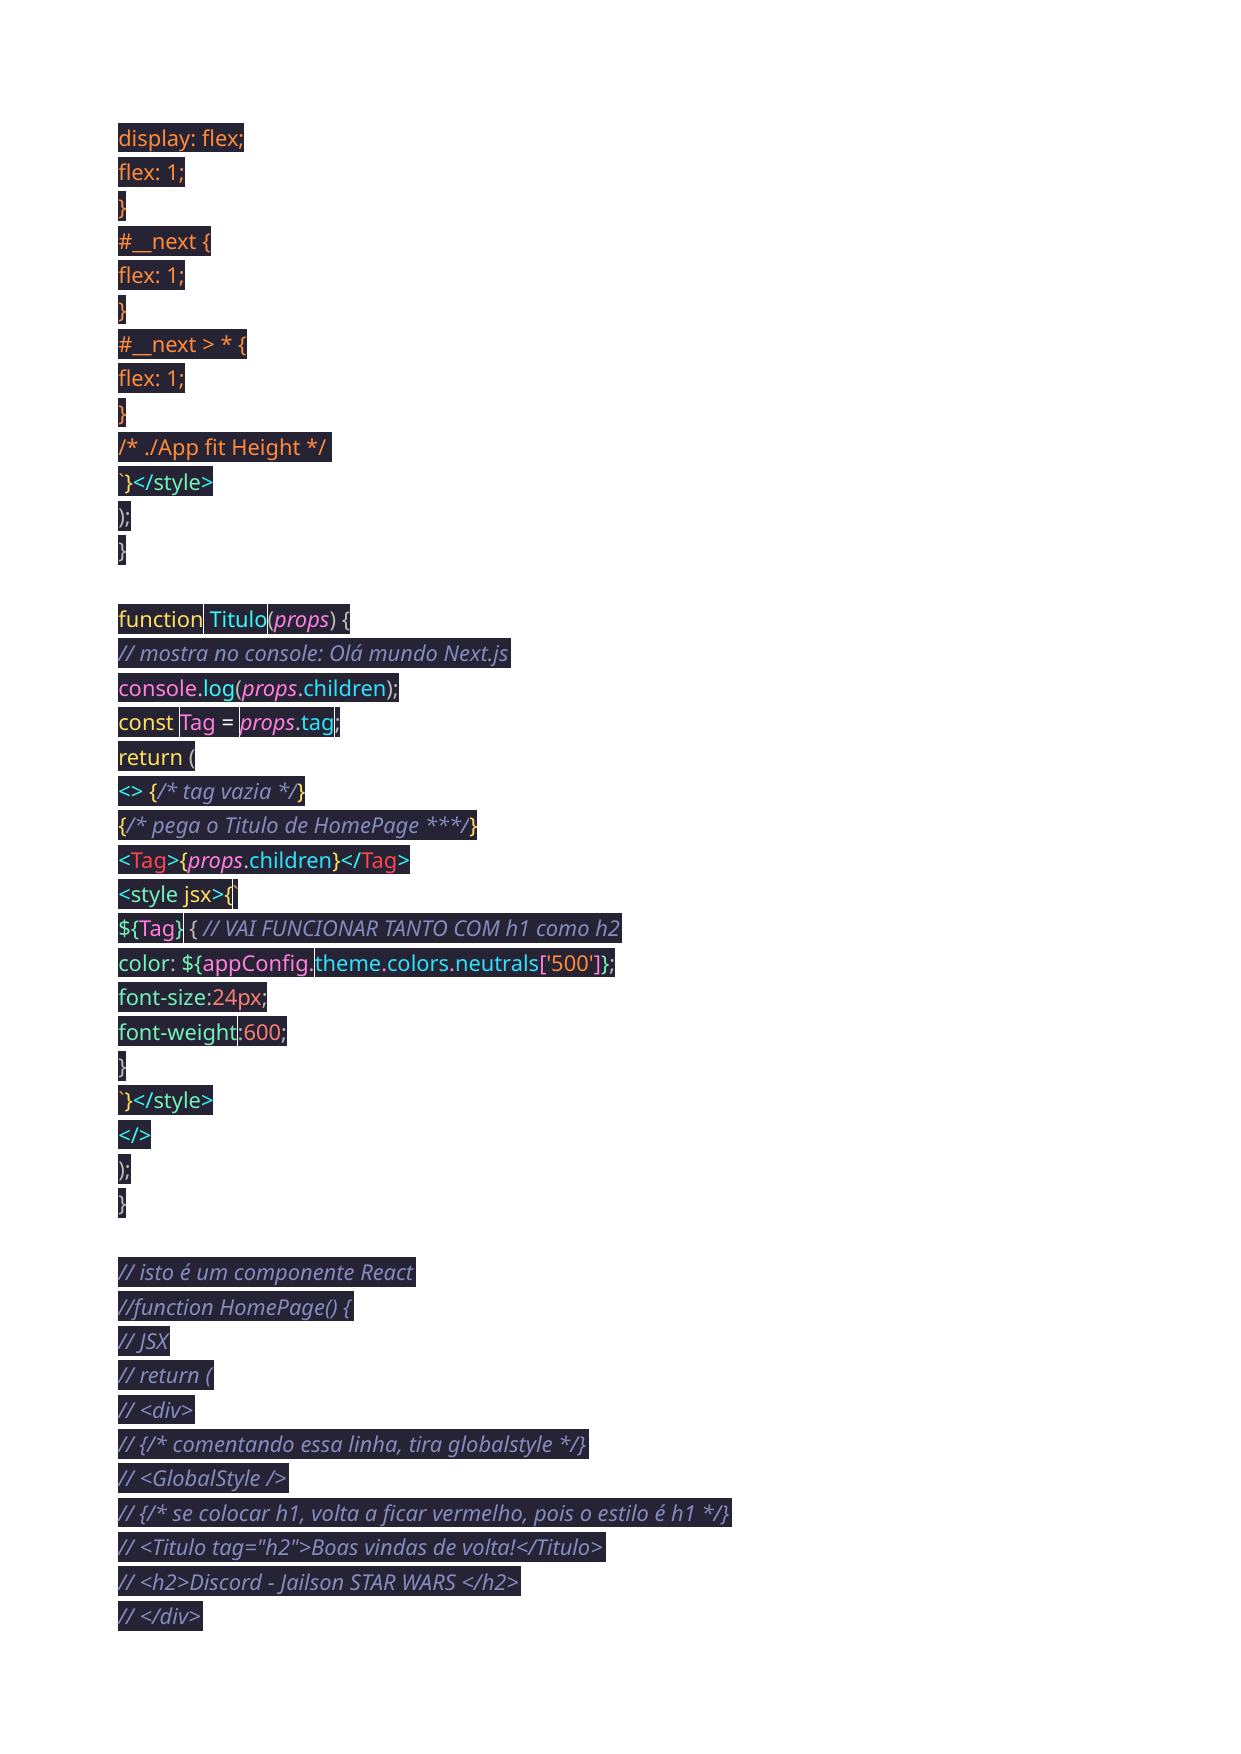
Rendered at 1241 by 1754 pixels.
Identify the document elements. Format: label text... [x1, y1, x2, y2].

text // <div> [118, 1390, 1122, 1424]
text ); [118, 496, 1122, 531]
text </> [118, 1115, 1122, 1149]
text <Tag>{props.children}</Tag> [118, 840, 1122, 874]
text <> {/* tag vazia */} [118, 771, 1122, 806]
text console.log(props.children); [118, 668, 1122, 702]
text return ( [118, 737, 1122, 771]
text flex: 1; [118, 256, 1122, 290]
text } [118, 187, 1122, 221]
text font-size:24px; [118, 977, 1122, 1012]
text // isto é um componente React [118, 1252, 1122, 1287]
text //function HomePage() { [118, 1287, 1122, 1321]
text /* ./App fit Height */ [118, 427, 1122, 462]
text flex: 1; [118, 359, 1122, 393]
text } [118, 1184, 1122, 1218]
text // <GlobalStyle /> [118, 1459, 1122, 1493]
text flex: 1; [118, 152, 1122, 187]
text ); [118, 1149, 1122, 1184]
text color: ${appConfig.theme.colors.neutrals['500']}; [118, 943, 1122, 977]
text `}</style> [118, 1081, 1122, 1115]
text `}</style> [118, 462, 1122, 496]
text // {/* se colocar h1, volta a ficar vermelho, pois o estilo é h1 */} [118, 1493, 1122, 1527]
text <style jsx>{` [118, 874, 1122, 909]
text } [118, 290, 1122, 324]
text } [118, 1046, 1122, 1081]
text } [118, 393, 1122, 427]
text // JSX [118, 1321, 1122, 1356]
text display: flex; [118, 118, 1122, 152]
text font-weight:600; [118, 1012, 1122, 1046]
text // <Titulo tag="h2">Boas vindas de volta!</Titulo> [118, 1527, 1122, 1562]
text const Tag = props.tag; [118, 702, 1122, 737]
text ${Tag} { // VAI FUNCIONAR TANTO COM h1 como h2 [118, 909, 1122, 943]
text #__next > * { [118, 324, 1122, 359]
text // return ( [118, 1356, 1122, 1390]
text // mostra no console: Olá mundo Next.js [118, 634, 1122, 668]
text function Titulo(props) { [118, 599, 1122, 634]
text #__next { [118, 221, 1122, 256]
text // <h2>Discord - Jailson STAR WARS </h2> [118, 1562, 1122, 1596]
text {/* pega o Titulo de HomePage ***/} [118, 806, 1122, 840]
text // {/* comentando essa linha, tira globalstyle */} [118, 1424, 1122, 1459]
text } [118, 531, 1122, 565]
text // </div> [118, 1596, 1122, 1631]
